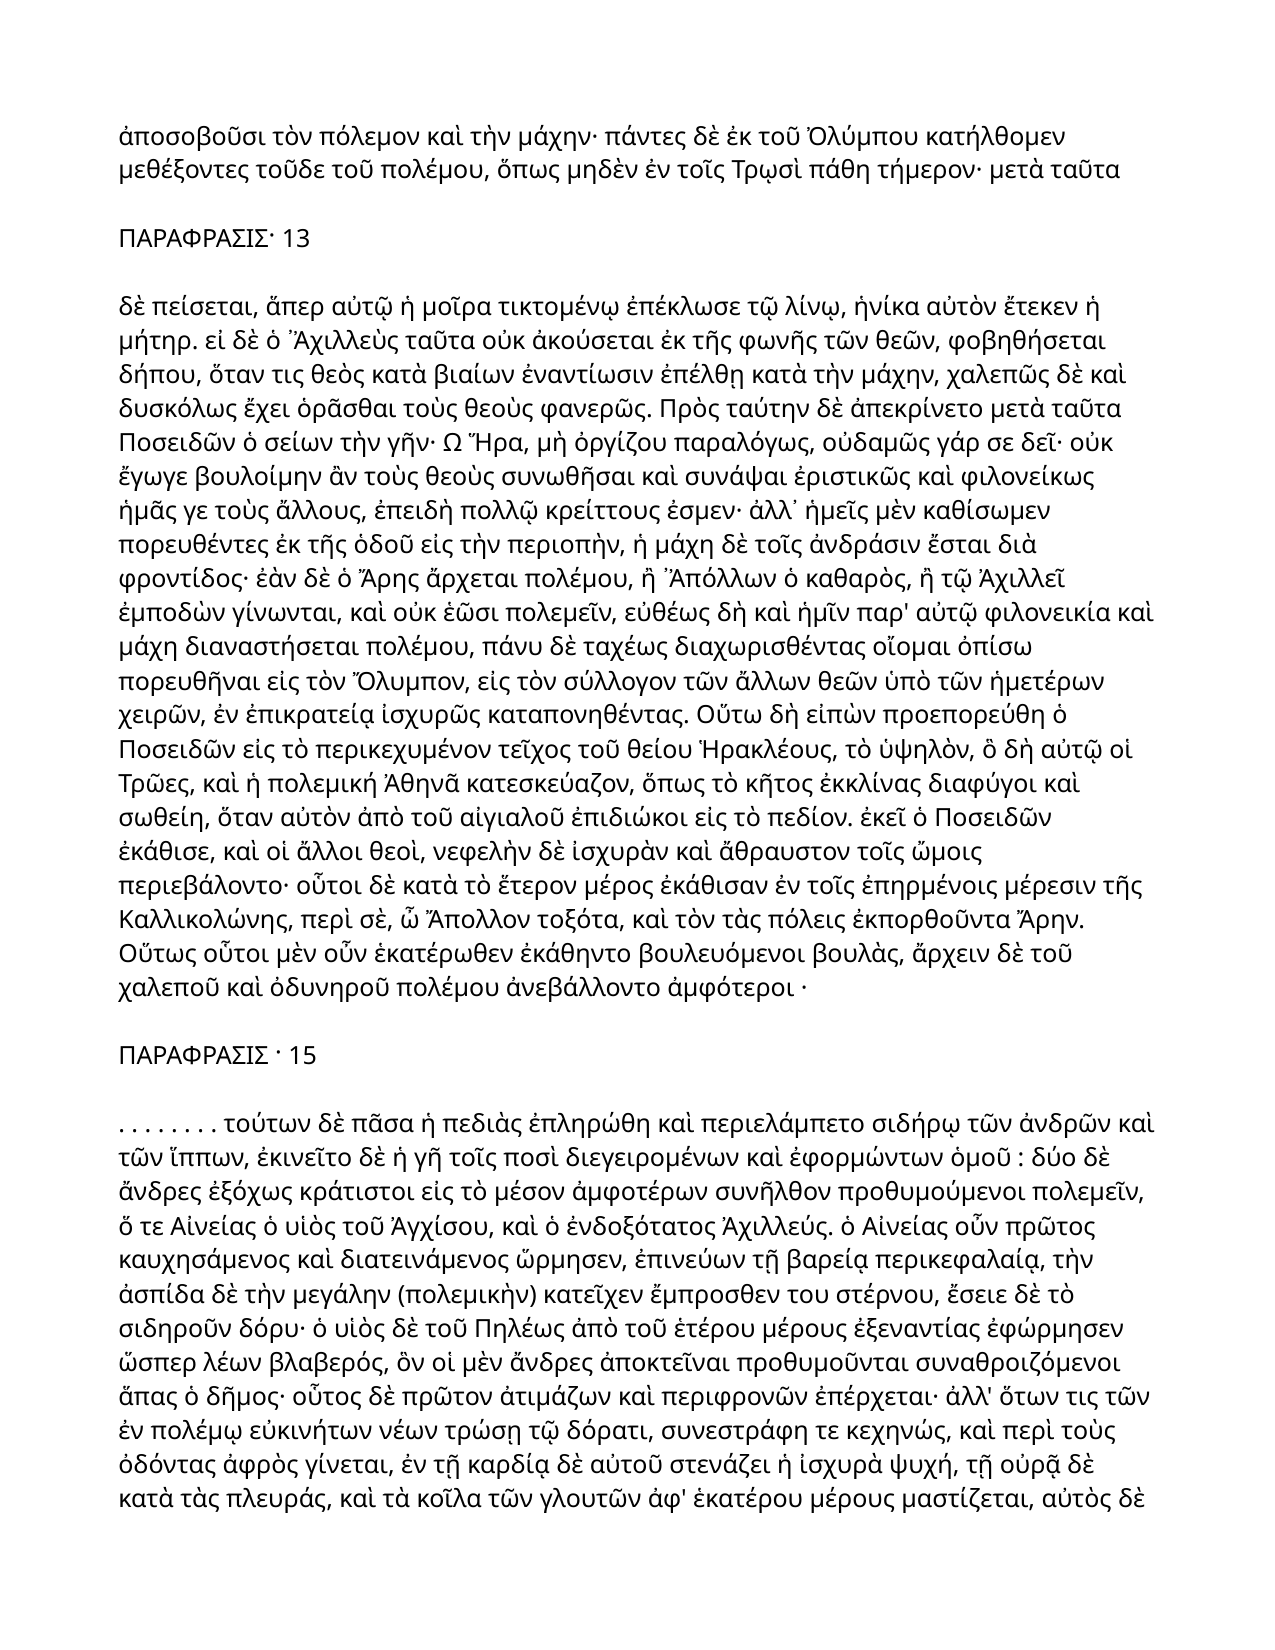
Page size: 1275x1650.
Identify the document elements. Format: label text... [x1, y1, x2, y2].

text . . . . . . . . τούτων δὲ πᾶσα ἡ πεδιὰς ἐπληρώθη καὶ περιελάμπετο σιδήρῳ τῶν ἀνδρῶν καὶ τῶν ἵππων, ἐκινεῖτο δὲ ἡ γῆ τοῖς ποσὶ διεγειρομένων καὶ ἐφορμώντων ὁμοῦ : δύο δὲ ἄνδρες ἐξόχως κράτιστοι εἰς τὸ μέσον ἀμφοτέρων συνῆλθον προθυμούμενοι πολεμεῖν, ὅ τε Αἰνείας ὁ υἱὸς τοῦ Ἀγχίσου, καὶ ὁ ἐνδοξότατος Ἀχιλλεύς. ὁ Αἰνείας οὖν πρῶτος καυχησάμενος καὶ διατεινάμενος ὥρμησεν, ἐπινεύων τῇ βαρείᾳ περικεφαλαίᾳ, τὴν ἀσπίδα δὲ τὴν μεγάλην (πολεμικὴν) κατεῖχεν ἔμπροσθεν του στέρνου, ἔσειε δὲ τὸ σιδηροῦν δόρυ· ὁ υἱὸς δὲ τοῦ Πηλέως ἀπὸ τοῦ ἑτέρου μέρους ἐξεναντίας ἐφώρμησεν ὥσπερ λέων βλαβερός, ὃν οἱ μὲν ἄνδρες ἀποκτεῖναι προθυμοῦνται συναθροιζόμενοι ἅπας ὁ δῆμος· οὗτος δὲ πρῶτον ἀτιμάζων καὶ περιφρονῶν ἐπέρχεται· ἀλλ' ὅτων τις τῶν ἐν πολέμῳ εὐκινήτων νέων τρώσῃ τῷ δόρατι, συνεστράφη τε κεχηνώς, καὶ περὶ τοὺς ὀδόντας ἀφρὸς γίνεται, ἐν τῇ καρδίᾳ δὲ αὐτοῦ στενάζει ἡ ἰσχυρὰ ψυχή, τῇ οὐρᾷ δὲ κατὰ τὰς πλευράς, καὶ τὰ κοῖλα τῶν γλουτῶν ἀφ' ἑκατέρου μέρους μαστίζεται, αὐτὸς δὲ [118, 1106, 1157, 1515]
text δὲ πείσεται, ἅπερ αὐτῷ ἡ μοῖρα τικτομένῳ ἐπέκλωσε τῷ λίνῳ, ἡνίκα αὐτὸν ἔτεκεν ἡ μήτηρ. εἰ δὲ ὁ ᾿Ἀχιλλεὺς ταῦτα οὐκ ἀκούσεται ἐκ τῆς φωνῆς τῶν θεῶν, φοβηθήσεται δήπου, ὅταν τις θεὸς κατὰ βιαίων ἐναντίωσιν ἐπέλθῃ κατὰ τὴν μάχην, χαλεπῶς δὲ καὶ δυσκόλως ἔχει ὁρᾶσθαι τοὺς θεοὺς φανερῶς. Πρὸς ταύτην δὲ ἀπεκρίνετο μετὰ ταῦτα Ποσειδῶν ὁ σείων τὴν γῆν· Ω Ἥρα, μὴ ὀργίζου παραλόγως, οὐδαμῶς γάρ σε δεῖ· οὐκ ἔγωγε βουλοίμην ἂν τοὺς θεοὺς συνωθῆσαι καὶ συνάψαι ἐριστικῶς καὶ φιλονείκως ἡμᾶς γε τοὺς ἄλλους, ἐπειδὴ πολλῷ κρείττους ἐσμεν· ἀλλ᾿ ἡμεῖς μὲν καθίσωμεν πορευθέντες ἐκ τῆς ὁδοῦ εἰς τὴν περιοπὴν, ἡ μάχη δὲ τοῖς ἀνδράσιν ἔσται διὰ φροντίδος· ἐὰν δὲ ὁ Ἄρης ἄρχεται πολέμου, ἢ ᾿Ἀπόλλων ὁ καθαρὸς, ἢ τῷ Ἀχιλλεῖ ἐμποδὼν γίνωνται, καὶ οὐκ ἑῶσι πολεμεῖν, εὐθέως δὴ καὶ ἡμῖν παρ' αὐτῷ φιλονεικία καὶ μάχη διαναστήσεται πολέμου, πάνυ δὲ ταχέως διαχωρισθέντας οἴομαι ὀπίσω πορευθῆναι εἰς τὸν Ὄλυμπον, εἰς τὸν σύλλογον τῶν ἄλλων θεῶν ὑπὸ τῶν ἡμετέρων χειρῶν, ἐν ἐπικρατείᾳ ἰσχυρῶς καταπονηθέντας. Οὕτω δὴ εἰπὼν προεπορεύθη ὁ Ποσειδῶν εἰς τὸ περικεχυμένον τεῖχος τοῦ θείου Ἡρακλέους, τὸ ὑψηλὸν, ὃ δὴ αὐτῷ οἱ Τρῶες, καὶ ἡ πολεμική Ἀθηνᾶ κατεσκεύαζον, ὅπως τὸ κῆτος ἐκκλίνας διαφύγοι καὶ σωθείη, ὅταν αὐτὸν ἀπὸ τοῦ αἰγιαλοῦ ἐπιδιώκοι εἰς τὸ πεδίον. ἐκεῖ ὁ Ποσειδῶν ἐκάθισε, καὶ οἱ ἄλλοι θεοὶ, νεφελὴν δὲ ἰσχυρὰν καὶ ἄθραυστον τοῖς ὤμοις περιεβάλοντο· οὗτοι δὲ κατὰ τὸ ἕτερον μέρος ἐκάθισαν ἐν τοῖς ἐπηρμένοις μέρεσιν τῆς Καλλικολώνης, περὶ σὲ, ὦ Ἄπολλον τοξότα, καὶ τὸν τὰς πόλεις ἐκπορθοῦντα Ἄρην. Οὕτως οὗτοι μὲν οὖν ἑκατέρωθεν ἐκάθηντο βουλευόμενοι βουλὰς, ἄρχειν δὲ τοῦ χαλεποῦ καὶ ὀδυνηροῦ πολέμου ἀνεβάλλοντο ἀμφότεροι · [118, 288, 1157, 1004]
text ΠΑΡΑΦΡΑΣΙΣ· 13 [118, 220, 1157, 254]
text ἀποσοβοῦσι τὸν πόλεμον καὶ τὴν μάχην· πάντες δὲ ἐκ τοῦ Ὀλύμπου κατήλθομεν μεθέξοντες τοῦδε τοῦ πολέμου, ὅπως μηδὲν ἐν τοῖς Τρῳσὶ πάθη τήμερον· μετὰ ταῦτα [118, 118, 1157, 186]
text ΠΑΡΑΦΡΑΣΙΣ · 15 [118, 1038, 1157, 1072]
